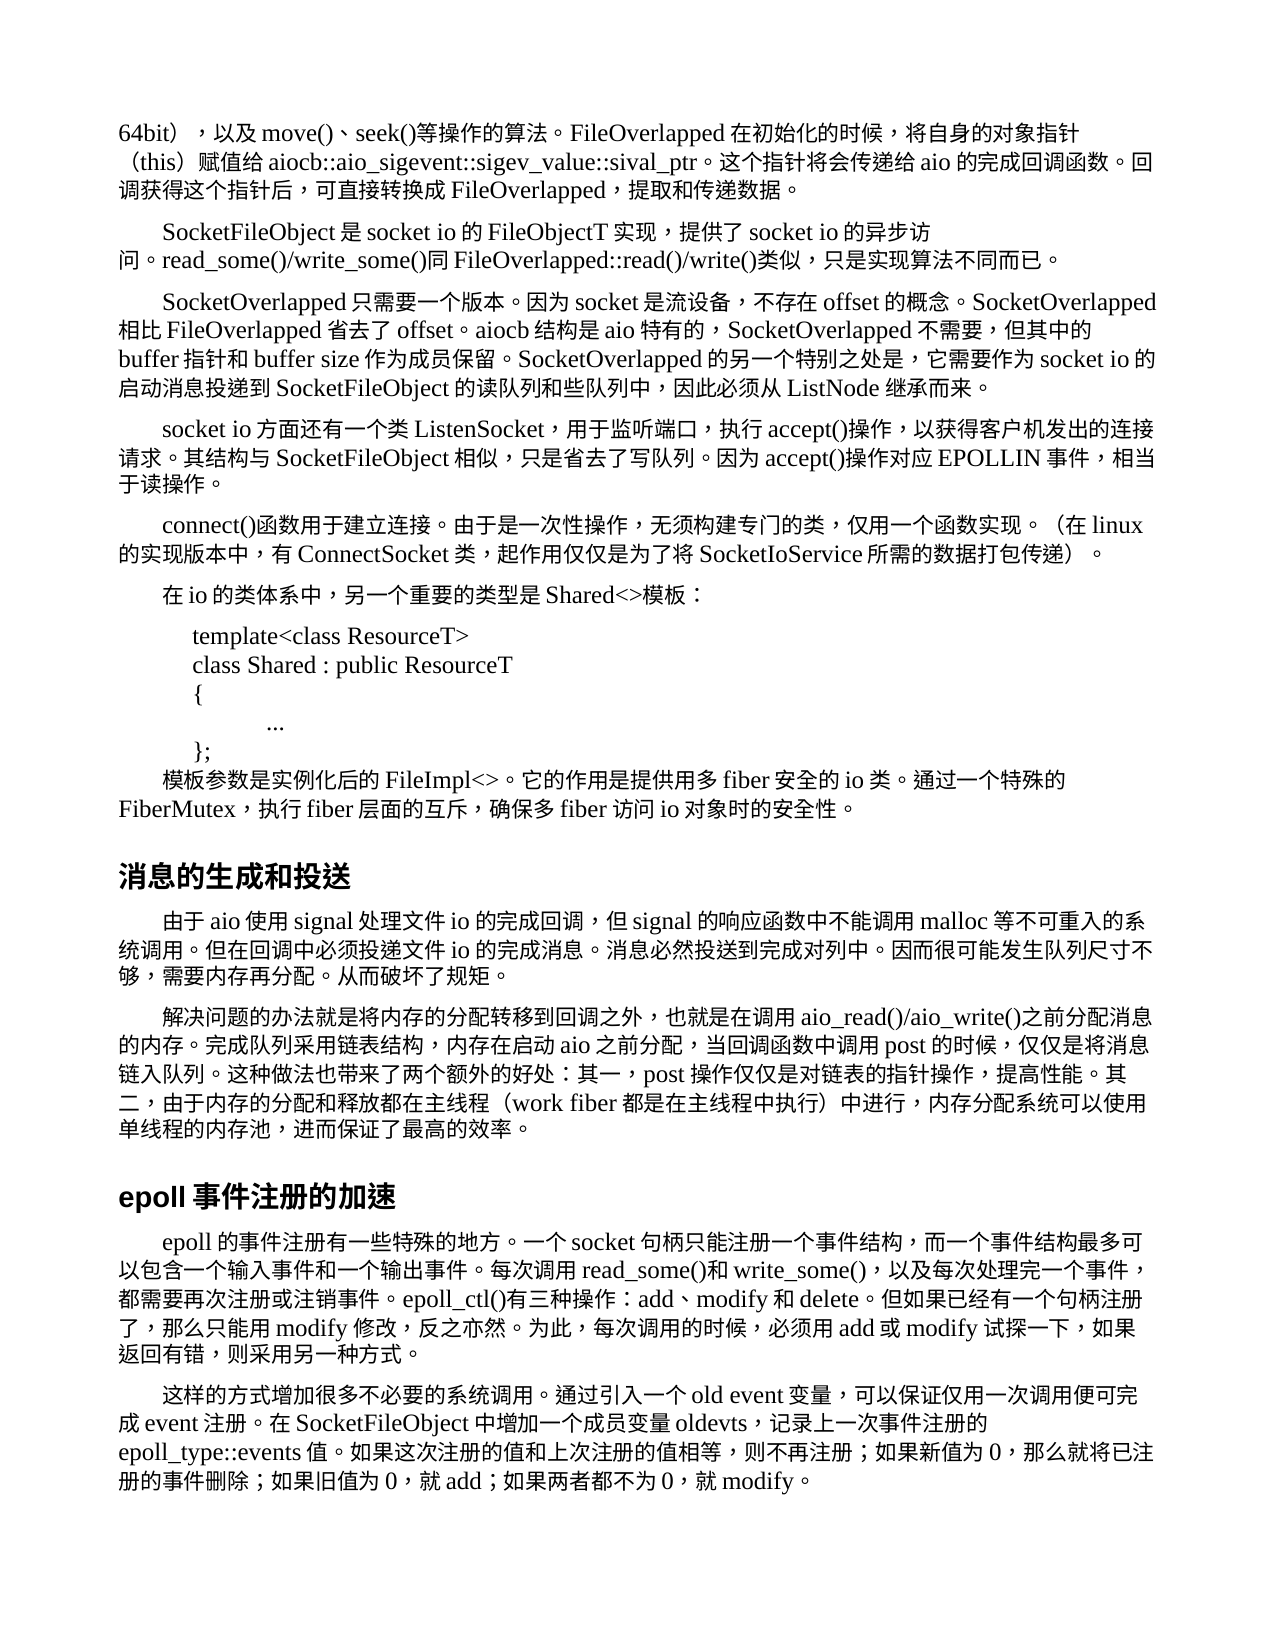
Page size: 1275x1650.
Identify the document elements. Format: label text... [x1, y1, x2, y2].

text 这样的方式增加很多不必要的系统调用。通过引入一个old event变量，可以保证仅用一次调用便可完成event注册。在SocketFileObject中增加一个成员变量oldevts，记录上一次事件注册的epoll_type::events值。如果这次注册的值和上次注册的值相等，则不再注册；如果新值为0，那么就将已注册的事件删除；如果旧值为0，就add；如果两者都不为0，就modify。 [118, 1380, 1157, 1495]
text template<class ResourceT> [118, 621, 1157, 650]
text socket io方面还有一个类ListenSocket，用于监听端口，执行accept()操作，以获得客户机发出的连接请求。其结构与SocketFileObject相似，只是省去了写队列。因为accept()操作对应EPOLLIN事件，相当于读操作。 [118, 414, 1157, 497]
text 模板参数是实例化后的FileImpl<>。它的作用是提供用多fiber安全的io类。通过一个特殊的FiberMutex，执行fiber层面的互斥，确保多fiber访问io对象时的安全性。 [118, 765, 1157, 822]
text ... [118, 707, 1157, 736]
text SocketFileObject是socket io的FileObjectT实现，提供了socket io的异步访问。read_some()/write_some()同FileOverlapped::read()/write()类似，只是实现算法不同而已。 [118, 217, 1157, 274]
subtitle epoll事件注册的加速 [118, 1180, 1157, 1214]
text connect()函数用于建立连接。由于是一次性操作，无须构建专门的类，仅用一个函数实现。（在linux的实现版本中，有ConnectSocket类，起作用仅仅是为了将SocketIoService所需的数据打包传递）。 [118, 510, 1157, 567]
subtitle 消息的生成和投送 [118, 860, 1157, 894]
text 解决问题的办法就是将内存的分配转移到回调之外，也就是在调用aio_read()/aio_write()之前分配消息的内存。完成队列采用链表结构，内存在启动aio之前分配，当回调函数中调用post的时候，仅仅是将消息链入队列。这种做法也带来了两个额外的好处：其一，post操作仅仅是对链表的指针操作，提高性能。其二，由于内存的分配和释放都在主线程（work fiber都是在主线程中执行）中进行，内存分配系统可以使用单线程的内存池，进而保证了最高的效率。 [118, 1002, 1157, 1142]
text { [118, 679, 1157, 707]
text 由于aio使用signal处理文件io的完成回调，但signal的响应函数中不能调用malloc等不可重入的系统调用。但在回调中必须投递文件io的完成消息。消息必然投送到完成对列中。因而很可能发生队列尺寸不够，需要内存再分配。从而破坏了规矩。 [118, 906, 1157, 989]
text class Shared : public ResourceT [118, 650, 1157, 679]
text }; [118, 736, 1157, 765]
text 64bit），以及move()、seek()等操作的算法。FileOverlapped在初始化的时候，将自身的对象指针（this）赋值给aiocb::aio_sigevent::sigev_value::sival_ptr。这个指针将会传递给aio的完成回调函数。回调获得这个指针后，可直接转换成FileOverlapped，提取和传递数据。 [118, 118, 1157, 204]
text 在io的类体系中，另一个重要的类型是Shared<>模板： [118, 580, 1157, 609]
text SocketOverlapped只需要一个版本。因为socket是流设备，不存在offset的概念。SocketOverlapped相比FileOverlapped省去了offset。aiocb结构是aio特有的，SocketOverlapped不需要，但其中的buffer指针和buffer size作为成员保留。SocketOverlapped的另一个特别之处是，它需要作为socket io的启动消息投递到SocketFileObject的读队列和些队列中，因此必须从ListNode继承而来。 [118, 287, 1157, 402]
text epoll的事件注册有一些特殊的地方。一个socket句柄只能注册一个事件结构，而一个事件结构最多可以包含一个输入事件和一个输出事件。每次调用read_some()和write_some()，以及每次处理完一个事件，都需要再次注册或注销事件。epoll_ctl()有三种操作：add、modify和delete。但如果已经有一个句柄注册了，那么只能用modify修改，反之亦然。为此，每次调用的时候，必须用add或modify试探一下，如果返回有错，则采用另一种方式。 [118, 1227, 1157, 1367]
